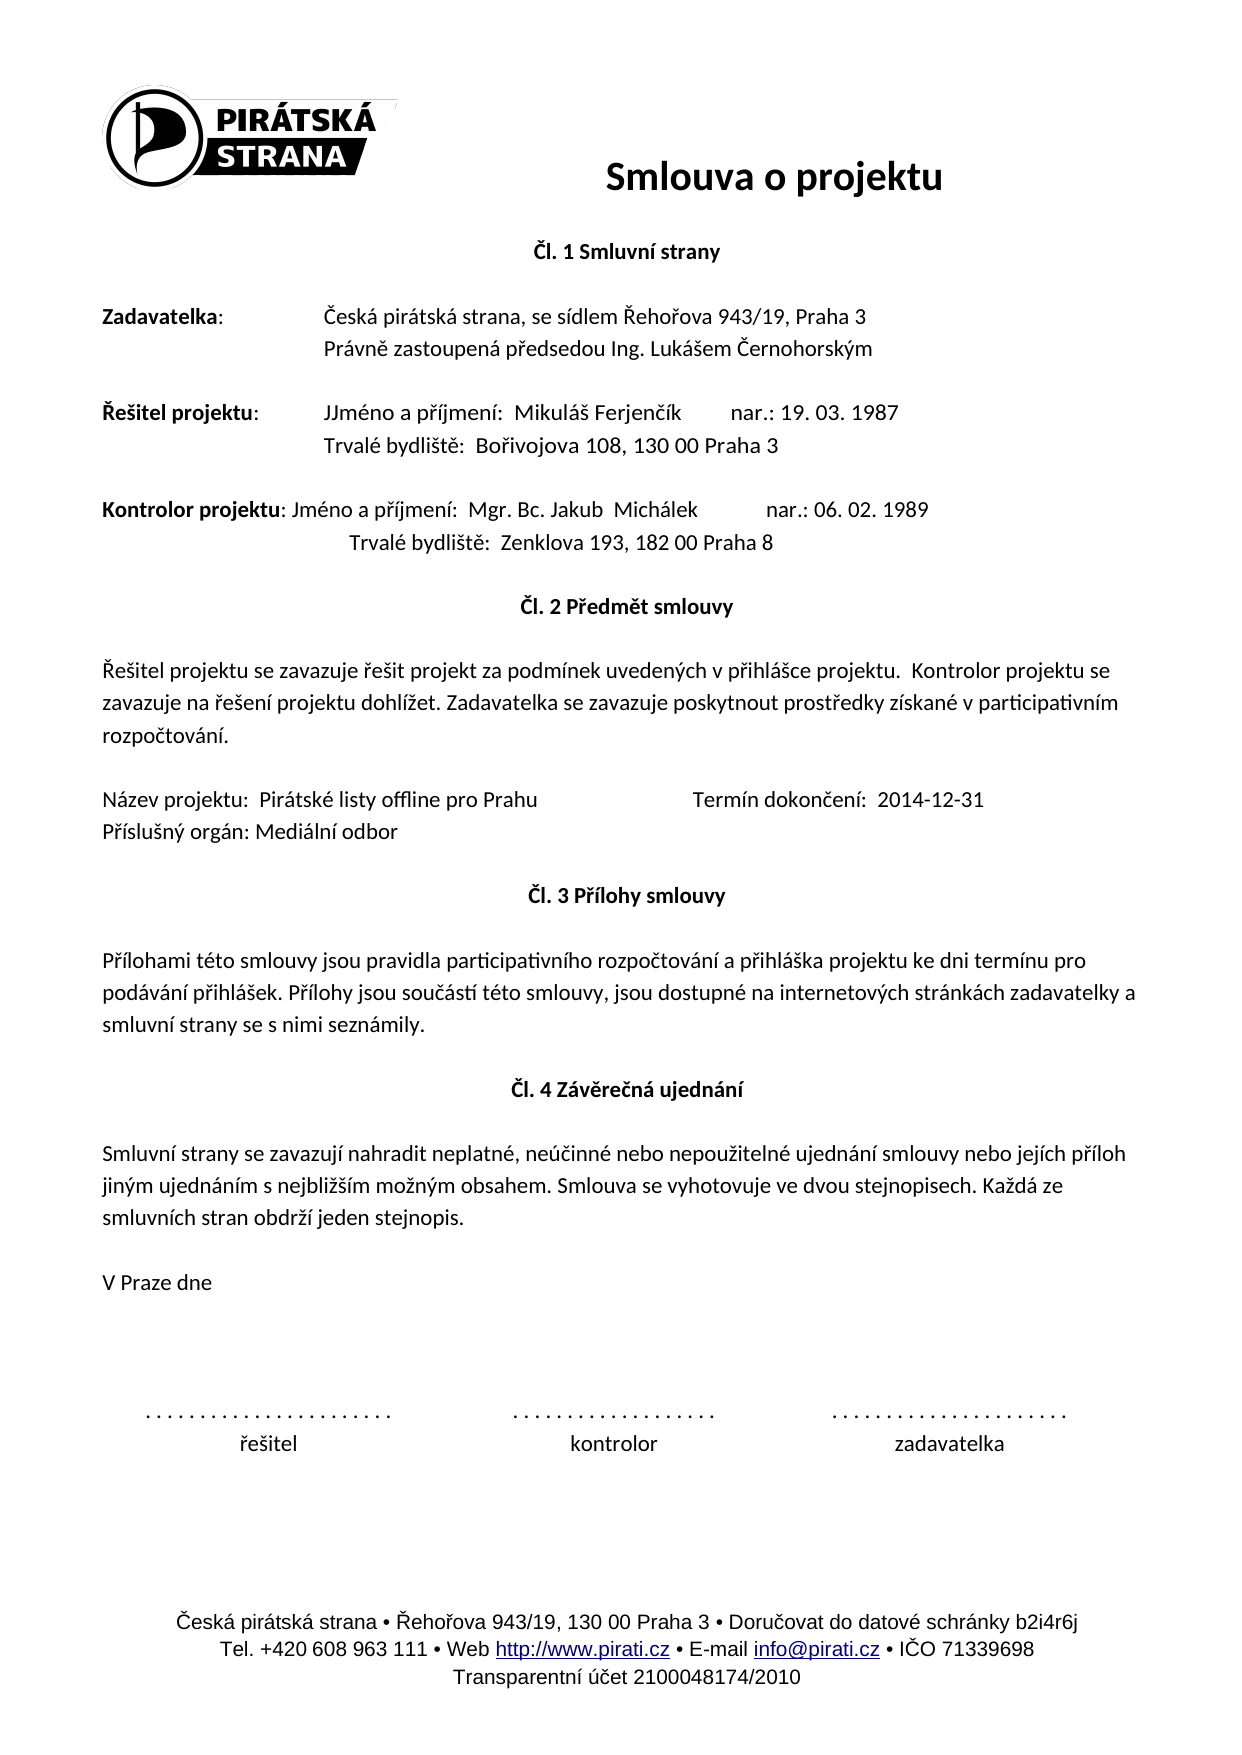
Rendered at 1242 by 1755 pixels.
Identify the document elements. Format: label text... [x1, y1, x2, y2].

text . . . . . . . . . . . . . . . . . . . kontrolor [476, 1397, 752, 1457]
text Příslušný orgán: Mediální odbor [102, 817, 1152, 845]
text V Praze dne [102, 1268, 1152, 1296]
text Zadavatelka: Česká pirátská strana, se sídlem Řehořova 943/19, Praha 3 [102, 302, 1152, 330]
text Název projektu: Pirátské listy offline pro Prahu Termín dokončení: 2014-12-31 [102, 785, 1152, 813]
text Trvalé bydliště: Zenklova 193, 182 00 Praha 8 [102, 528, 1152, 556]
text Řešitel projektu se zavazuje řešit projekt za podmínek uvedených v přihlášce projektu. Kontrolor projektu se zavazuje na řešení projektu dohlížet. Zadavatelka se zavazuje poskytnout prostředky získané v participativním rozpočtování. [102, 656, 1152, 749]
text Trvalé bydliště: Bořivojova 108, 130 00 Praha 3 [324, 431, 1152, 459]
text Čl. 2 Předmět smlouvy [102, 592, 1152, 620]
text Smluvní strany se zavazují nahradit neplatné, neúčinné nebo nepoužitelné ujednání smlouvy nebo jejích příloh jiným ujednáním s nejbližším možným obsahem. Smlouva se vyhotovuje ve dvou stejnopisech. Každá ze smluvních stran obdrží jeden stejnopis. [102, 1139, 1152, 1232]
text Čl. 1 Smluvní strany [102, 237, 1152, 265]
text . . . . . . . . . . . . . . . . . . . . . . . [102, 1397, 435, 1425]
text Řešitel projektu: JJméno a příjmení: Mikuláš Ferjenčík nar.: 19. 03. 1987 [102, 398, 1151, 426]
text Právně zastoupená předsedou Ing. Lukášem Černohorským [324, 334, 1152, 362]
text Čl. 4 Závěrečná ujednání [102, 1075, 1152, 1103]
text Čl. 3 Přílohy smlouvy [102, 882, 1152, 910]
picture [102, 85, 398, 191]
text řešitel [102, 1429, 435, 1457]
text Kontrolor projektu: Jméno a příjmení: Mgr. Bc. Jakub Michálek nar.: 06. 02. 1989 [102, 495, 1152, 523]
text . . . . . . . . . . . . . . . . . . . . . . zadavatelka [793, 1397, 1106, 1457]
text Přílohami této smlouvy jsou pravidla participativního rozpočtování a přihláška projektu ke dni termínu pro podávání přihlášek. Přílohy jsou součástí této smlouvy, jsou dostupné na internetových stránkách zadavatelky a smluvní strany se s nimi seznámily. [102, 946, 1152, 1038]
text Smlouva o projektu [102, 150, 1152, 201]
